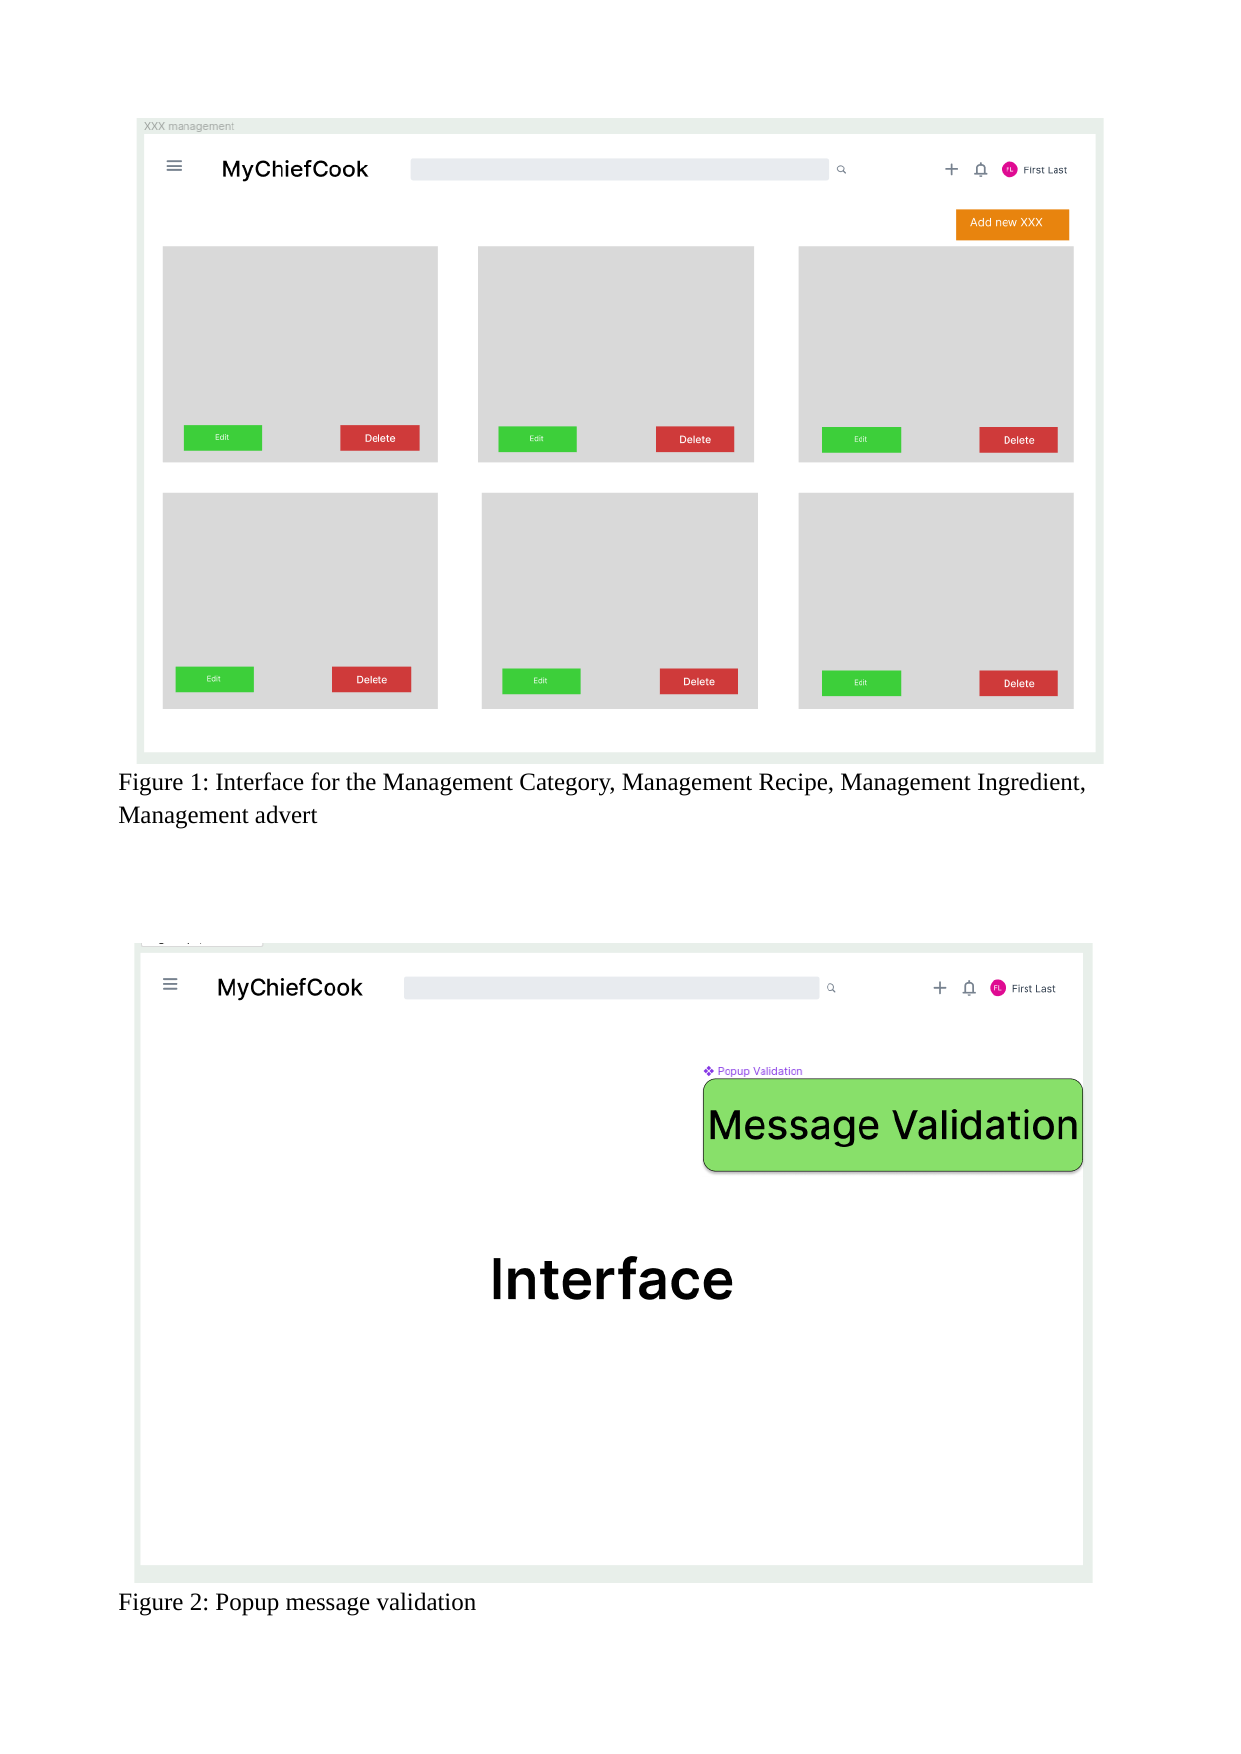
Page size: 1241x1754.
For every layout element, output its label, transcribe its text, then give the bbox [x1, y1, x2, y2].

picture [134, 943, 1093, 1583]
text Figure 1: Interface for the Management Category, Management Recipe, Management Ingredient, Management advert [118, 118, 1122, 829]
text Figure 2: Popup message validation [118, 943, 1122, 1616]
picture [136, 118, 1104, 764]
